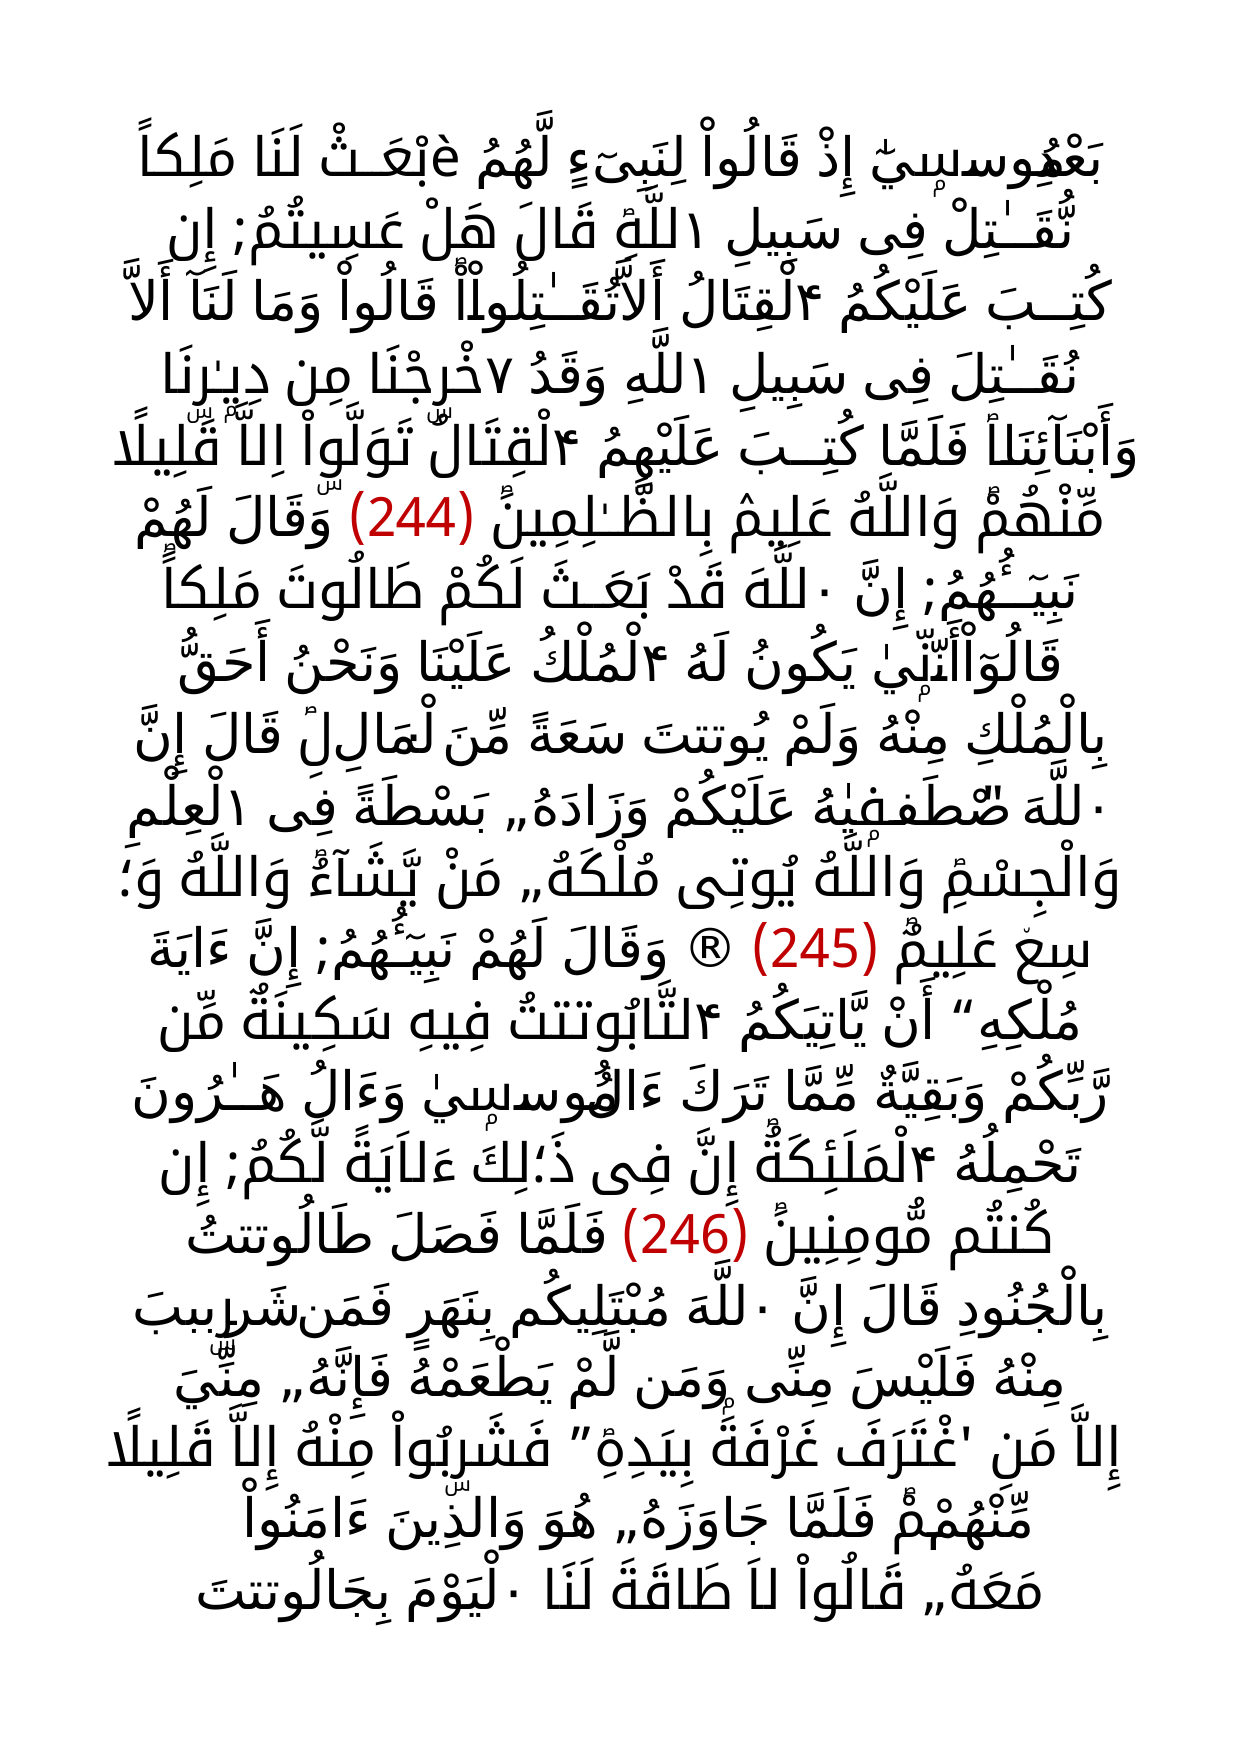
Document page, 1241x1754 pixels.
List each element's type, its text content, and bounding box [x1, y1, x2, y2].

text ۰لنَّاسَ ۰ڤسِّحْرَ وَمَآ ٱُنزۣلَ عَلَي ۰لْمَلَكَيْنِ بِبَابِـلَ هَارُوتتتَ وَمَارُوتتتَؐ وَمَا يُعَلِّمَـٰنِ مِنَ اَحَدٖ حَتَّيٰ يَقُولآَ إِنَّمَا نَحْنُ فِتْنَةٌ فَلاَ تَكْفُرْؐ فَيَتَعَلَّمُونَ مِنْهُمَا مَا يُفَرّۣقُونَ بِهِ” بَيْنَ ۰لْمَرْءِ وَزَوْجِهِؐ/ وَمَا هُم بِضَآرّۣينَ بِهِ” مِنَ اَحَدٖ اِلاَّ بِإِذْنِ ۱للَّهِؐ وَيَتَعَلَّمُونَ مَا يَضُرُّهُمْ وَلاَ يَنفَعُهُمْؐ وَلَقَدْ عَلِمُواْ لَمَـنِ ۳شْتَرۭيٰهُ مَا لَهُ„ فِى ۱لاَخِرَةِ مِنْ خَچَقٍؐ وَلَبِيسَ مَا شَرَوْاْ بِهِ“ أَنفُسَهُمْ لَوْ كَانُواْ يَعْلَمُونَؐ (101) وَلَوَ اَنَّهُمُ; ءَامَنُواْ وَاتَّقَوْاْ لَمَثُوبَةٌ مِّنْ عِندِ ۱للَّهِ خَيْرٌ لَّوْ كَانُواْ يَعْلَمُونَؐ (102) يَـٰٓأَيُّهَا ۰لذِينَ ءَامَنُواْ لاَ تَقُولُواْ رَ؛عِنَا وَقُولُواْ ۶نظُرْنَا وَاسْمَعُواْؐ وَلِلْكۭـٰفِرۣينَ عَذَاب٘ اَلِيمٌؐ (103) مَّا يَوَدُّ ۴لذِينَ كَفَرُواْ مِنَ اَهْلِ ۱لْكِتَــٰــبِ وَلاَ ۰لْمُشْرۣكِينَ أَنْ يُّنَزَّلَ عَلَيْكُم مِّنْ خَيْرٍ مِّن رَّبِّكُمْؐ وَاللَّهُ يَخْتَصُّ بِرَحْمَتِهِ” مَنْ يَّشَآءُؐ وَاللَّهُ ذُو ۴لْفَضْلِ ۱لْعَظِيمِؐ (104) ¥ مَا نَنسَخْ مِنَ —ايَةٖ اَوْ نُنسِهَا نَاتتتِ بِخَـيْرٍ مِّنْهَآ أَوْ مِثْلِهَآؐ أَلَمْ تَعْلَمَ اَنَّ ۰للَّهَ عَلَيٰ كُلِّ شَيْءٍ قَدِير٘ؐ (105) اَلَمْ تَعْلَمَ اَنَّ ۰للَّهَ لَهُ„ مُلْكُ ۴لسَّمَـٰوَ؛تتتِ وَالاَرْضِ وَمَا لَكُم مِّن دُونِ ۱للَّهِ مِنْ وَّلِيٍّ وَلاَ نَصِيرٖؐ (106) اَمْ تُرۣيدُونَ أَن تَسْـَٔلُواْ رَسُولَكُمْ كَمَاسُئِلَ مُوسۭيٰ مِن قَبْلُؐ وَمَنْ يَّتَبَدَّلِ ۱لْكُفْرَ بِالِايمَـٰنِ فَقَد ضَّلَّ سَوَآءَ ۰لسَّبِيلِؐ (107) وَدَّ كَثِيرٌ مِّنَ اَهْلِ ۱لْكِتَــٰــبِ لَوْ يَرُدُّونَكُم مِّنۢ بَعْدِ إِيمَــٰنِكُمْ كُفَّاراٗؐ حَسَداً مِّنْ عِندِ أَنفُسِهِم مِّنۢ بَعْدِ مَا تَبَيَّنَ لَهُمُ ۴لْحَقُّؐ فَاعْفُواْ وَاصْفَحُواْ حَتَّيٰ يَاتِيَ ۰للَّهُ بِأَمْرۣهِؐ“ إِنَّ ۰للَّهَ عَلَيٰ كُلِّ شَيْءٍ قَدِيرٌؐ (108) وَأَقِيمُواْ ۴لصَّلَوٰةَ وَءَاتُواْ ۴لزَّكَوٰةَؐ وَمَا تُقَدِّمُواْ لَأِنفُسِكُم مِّنْ خَيْرٍ تَجِدُوهُ عِندَ ۰للَّهِؐ إِنَّ ۰للَّهَ بِمَا تَعْمَلُونَ بَصِيرٌؐ (109) وَقَالُواْ لَنْ يَّدْخُلَ ۰لْجَنَّةَ إِلاَّ مَن كَانَ هُوداٗ اَوْ نَصَـٰرۭيٰؐ تِلْكَ أَمَانِيُّهُمْؐ قُلْ هَاتُواْ بُرْهَــٰنَكُمُ; إِن كُنتُمْ صَـٰدِقِينَؐ (110) بَلۭيٰ مَنَ اَسْلَمَ وَجْهَهُ„ لِلهِ وَهُوَ مُحْسِنٌ فَلَهُ; أَجْرُهُ„ عِندَ رَبِّهِ” وَلاَ خَوْف٘ عَلَيْهِمْ وَلاَ هُمْ يَحْزَنُونَؐ (111) وَقَالَــتِ ۱لْيَهُودُ لَيْسَــتِ ۱لنَّصَـٰرۭيٰ عَلَيٰ شَيْءٍ وَقَالَــتِ ۱لنَّصَـٰرۭيٰ لَيْسَــتِ ۱لْيَهُودُ عَلَيٰ شَيْءٍ وَهُمْ يَتْلُونَ ۰لْكِتَــٰــبَؐ كَذَ؛لِكَ قَالَ ۰لذِينَ لاَ يَعْلَمُونَ مِثْلَ قَوْلِهِمْؐ فَاللَّهُ يَحْكُمُ بَيْنَهُمْ يَوْمَ ۰لْقِيَــٰمَةِ فِيمَا كَانُواْ فِيهِ يَخْتَلِفُونَؐ (112) ® وَمَنَ اَظْلَمُ مِمَّن مَّنَعَ مَسَـٰجِدَ ۰للَّهِ أَنْ يُّذْكَرَ فِيهَا "سْمُهُ„ وَسَعۭيٰ فِى خَرَابِهَآؐ ٱُوْلَئِكَ مَا كَانَ لَهُمُ; أَنْ يَّدْخُلُوهَآ إِلاَّ خَآئِـفِينَؐ لَهُمْ فِى ۱لدُّنْيۭا خِزْيٌؐ وَلَهُمْ فِى ۱لاَخِرَةِ عَذَاب٘ عَظِيمٌؐ (113) وَلِلهِ ۱لْمَشْرۣقُ وَالْمَغْرۣبُؐ فَأَيْنَمَا تُوَلُّواْ فَثَمَّ وَجْهُ ۴للَّهِؐ إِنَّ ۰للَّهَ وَ؛سِع٘ عَلِيمٌؐ (114) وَقَالُواْ ۵تَّخَذَ ۰للَّهُ وَلَداًؐ سُبْحَــٰنَهُؐ„ بَل لَّهُ„ مَا فِى ۱لسَّمَــٰوَ؛تتتِ وَالاَرْضِؐ كُلٌّ لَّهُ„ قَــٰنِتُونَؐ (115) بَدِيعُ ۴لسَّمَــٰوَ؛تتتِ وَالاَرْضِؐ وَإِذَا قَضۭيٰٓ أَمْراً فَإِنَّمَا يَقُولُ لَهُ„ كُنؐ فَيَكُونُؐ (116) وَقَالَ ۰لذِينَ لاَ يَعْلَمُونَ لَوْلاَ يُكَلِّمُنَا ۰للَّهُ أَوْ تَاتِينَآ ءَايَةٌؐ كَذَ؛لِكَ قَالَ ۰لذِينَ مِن قَبْلِهِم مِّثْلَ قَوْلِهِمْؐ تَشَــٰبَهَــتْ قُلُوبُهُمْؐ قَدْ بَـيَّنَّا ۰لاَيَــٰــتِ لِقَوْمٍ يُوقِنُونَؐ (117) إِنَّآ أَرْسَلْنَـٰكَ بِالْحَقِّ بَشِيراً وَنَذِيراًؐ وَلاَ تَسْـَٔلْ عَنَ اَصْحَــٰــبِ ۱لْجَحِيمِؐ (118) وَلَن تَرْضۭيٰ عَنكَ ۰لْيَهُودُ وَلاَ ۰لنَّصَـٰرۭيٰ حَتَّيٰ تَتَّبِعَ مِلَّتَهُمْؐ قُلِ اِنَّ هُدَي ۰للَّهِ هُوَ ۰لْهُدۭيٰؐ وَلَـئِنِ 'تَّبَعْتَ أَهْوَآءَهُم بَعْدَ ۰ﻟ﮲ جَآءَكَ مِنَ ۰لْعِلْمِ مَا لَكَ مِنَ ۰للَّهِ مِنْ وَّلِيٍّ وَلاَ نَصِيرٖؐ (119) ۱لذِينَ ءَاتَيْنَـٰهُمُ ۴لْكِتَــٰــبَ يَتْلُونَهُ„ حَقَّ تِچَوَتِهِ“ ٱُوْلَئِكَ يُومِنُونَ بِهِؐ” وَمَنْ يَّكْفُرْ بِهِ” فَٱُوْلَئِژَ هُمُ ۴لْخَــٰسِرُونَؐ (120) يَـٰبَنِىٓ إِسْرَآءِيلَ ۸ذْكُرُواْ نِعْمَتِيَ ۰لتِىٓ أَنْعَمْــتُ عَلَيْكُمْ وَأَنِّى فَضَّلْتُكُمْ عَلَي ۰لْعَـٰلَمِينَؐ (121) وَاتَّقُواْ يَوْماً لاَّ تَجْزۣى نَفْس٘ عَن نَّفْسٍ شَيْــٔاً وَلاَ يُقْبَلُ مِنْهَا عَدْلٌ وَلاَ تَنفَعُهَا شَفَــٰعَةٌ وَلاَ هُمْ يُنصَرُونَؐ (122) © وَإِذِ 'بْتَلۭيٰٓ إِبْرَ؛هِـيمَ رَبُّهُ„ بِكَلِمَــٰــتٍ فَأَتَمَّهُنَّؐ قَالَ إِنِّى جَاعِلُكَ لِلنَّاسِ إِمَاماًؐ قَالَ وَمِن ذُرّۣيَّتِىؐ قَالَ لاَ يَنَالُ عَهْدِيَ ۰لظَّــٰلِمِينَؐ (123) وَإِذْ جَعَلْنَا ۰لْبَيْــتَ مَثَابَةً لِّلنَّاسِ وَأَمْناً وَاتَّخَذُواْ مِن مَّقَامِ إِبْرَ؛هِيمَ مُصَلّيًؐ وَعَهِدْنَآ إِلَيٰٓ إِبْرَ؛هِيمَ وَإِسْمَـٰعِيلَ أَن طَهِّرَا بَيْتِيَ لِلطَّآئِفِينَ وَالْعَـٰكِفِينَ وَالرُّكَّعِ ۱لسُّجُودِؐ (124) وَإِذْ قَالَ إِبْرَ؛هِيمُ رَبببِّ 'جْعَلْ هَـٰذَا بَلَداٗ —امِناً وَارْزُقَ اَهْلَهُ„ مِنَ ۰لثَّمَرَ؛تِ مَنَ —امَنَ مِنْهُم بِاللَّهِ وَالْيَوْمِ ۱لاَخِرۣؐ قَالَ وَمَن كَفَرَ فَٱُمَتِّعُهُ„ قَلِيلًا ثُمَّ أَضْطَرُّهُ; إِلَيٰ عَذَابببِ ۱لنّۭارۣؐ وَبِيسَ ۰لْمَصِيرُؐ (125) وَإِذْ يَرْفَـعُ إِبْرَ؛هِيمُ ۴لْقَوَاعِدَ مِنَ ۰لْبَيْــتِ وَإِسْمَــٰعِيلُؐ رَبَّنَا تَقَبَّلْ مِنَّآ إِنَّكَ أَنــتَ ۰لسَّمِيعُ ۴لْعَلِيمُؐ (126) رَبَّنَا وَاجْعَلْنَا مُسْلِمَيْنِ لَكَ وَمِن ذُرّۣيَّتِنَآ ٱُمَّةً مُّسْلِمَةً لَّكَؐ وَأَرۣنَا مَنَاسِكَنَاؐ وَتُــبْ عَلَيْنَآؐ إِنَّكَ أَنــتَ ۰لتَّوَّابببُ ۴لرَّحِيمُؐ (127) رَبَّـنَاوَابْعَــثْ فِيهِمْ رَسُولًا مِّنْهُمْ يَتْلُواْ عَلَيْهِمُ; ءَايَـٰتِكَ وَيُعَلِّمُهُمُ ۴لْكِتَــٰــبَ وَالْحِكْمَةَ وَيُزَكِّيهِمُؐ; إِنَّكَ أَنتَ ۰لْعَزۣيزُ ۴لْحَكِيمُؐ (128) وَمَنْ يَّرْغَــبُ عَن مِّلَّةِ إِبْرَ؛هِيمَ إِلاَّ مَن سَفِهَ نَفْسَهُؐ„ وَلَقَدِ 'صْطَفَيْنَـٰهُ فِى ۱لدُّنْيۭاؐ وَإِنَّهُ„ فِى ۱لاَخِرَةِ لَمِنَ ۰ڤصَّـٰڤِحِينَؐ (129) إِذْ قَالَ لَهُ„ رَبُّهُ; أَسْلِمْؐ قَالَ أَسْلَمْــتُ لِرَبِّ ۱لْعَـٰلَمِينَؐ (130) وَأَوْصۭيٰ بِهَآ إِبْرَ؛هِيمُ بَنِيهِؐ وَيَعْقُوبُ يَـٰبَنِيَّ إِنَّ ۰للَّهَ "صْطَفۭيٰ لَكُمُ ۴لدِّينَ فَلاَ تَمُوتُنَّ إِلاَّ وَأَنتُم مُّسْلِمُونَؐ (131) ® أَمْ كُنتُمْ شُهَدَآءَ اۭذْ حَضَرَ يَعْقُوبببَ ۰لْمَوْتتتُ إِذْ قَالَ لِبَنِيهِ مَا تَعْبُدُونَ مِنۢ بَعْدِىؐ قَالُواْ نَعْبُدُإِچَهَكَ وَإِچَهَ ءَابَآئِكَ إِبْرَ؛هِيمَ وَإِسْمَـٰعِيلَ وَإِسْحَـٰقَ إِچَهاً وَ؛حِداً وَنَحْنُ لَهُ„ مُسْلِمُونَؐ (132) تِلْكَ ٱُمَّةٌ قَدْ خَلَــتْؐ لَهَا مَا كَسَبَــتْؐ وَلَكُم مَّا كَسَبْتُمْؐ وَلاَ تُسْـَٔلُونَ عَمَّا كَانُواْ يَعْمَلُونَؐ (133) وَقَالُواْ كُونُواْ هُوداٗ اَوْ نَصَـٰرۭيٰ تَهْتَدُواْؐ قُلْ بَلْ مِلَّةَ إِبْرَ؛هِيمَ حَنِيفاًؐ وَمَا كَانَ مِنَ ۰لْمُشْرۣكِينَؐ (134) قُولُوٓاْ ءَامَنَّا بِاللَّهِ وَمَآ ٱُنزۣلَ إِلَيْنَاوَمَآ ٱُنزۣلَ إِلَيٰٓ إِبْرَ؛هِيمَ وَإِسْمَـٰعِيلَ وَإِسْحَـٰقَ وَيَعْقُوبَ وَالاَسْبَاطِ وَمَآٱُوتِيَ مُوسۭيٰ وَعِيسۭيٰ وَمَآ ٱُوتِيَ ۰لنَّبِيٓــُٔونَ مِن رَّبِّهِمْ لاَ نُفَرّۣقُ بَيْنَ أَحَدٍ مِّنْهُمْ وَنَحْنُ لَهُ„ مُسْلِمُونَؐ (135) فَإِنَ —امَنُواْ بِمِثْلِ مَآ ءَامَنتُم بِهِ” فَقَدِ 'هْتَدَواْؐ وَّإِن تَوَلَّوْاْ فَإِنَّمَا هُمْ فِى شِقَاقٍؐ فَسَيَكْفِيكَهُمُ ۴للَّهُؐ وَهُوَ ۰لسَّمِيعُ ۴لْعَلِيمُؐ (136) صِبْغَةَ ۰للَّهِؐ وَمَنَ اَحْسَنُ مِنَ ۰للَّهِ صِبْغَةًؐ وَنَحْنُ لَهُ„ عَـٰبِدُونَؐ (137) قُلَ اَتُحَآجُّونَنَا فِى ۱للَّهِ وَهُوَ رَبُّنَا وَرَبُّكُمْ وَلَنَآ أَعْمَــٰلُنَا وَلَكُمُ; أَعْمَــٰلُكُمْؐ وَنَحْنُ لَهُ„ مُخْلِصُونَؐ (138) أَمْ يَقُولُونَ إِنَّ إِبْرَ؛هِيمَ وَإِسْمَـٰعِيلَ وَإِسْحَـٰقَ وَيَعْقُوبببَ وَالاَسْبَاطَ كَانُواْ هُوداٗ اَوْ نَصَـٰرۭيٰؐ قُلَ —آنتُمُ; أَعْلَمُ أَمِ ۱للَّهُؐ وَمَنَ اَظْلَمُ مِمَّن كَتَمَ شَهَـٰدَةٗ عِندَهُ„ مِنَ ۰للَّهِؐ وَمَا ۰للَّهُ بِغَـٰفِلٖ عَمَّا تَعْمَلُونَؐ (139) تِلْكَ ٱُمَّةٌ قَدْ خَلَــتْؐ لَهَا مَا كَسَبَــتْؐ وَلَكُم مَّا كَسَبْتُمْؐ وَلاَ تُسْـَٔلُونَ عَمَّا كَانُواْ يَعْمَلُونَؐ (140) ¤ سَيَقُولُ ۴لسُّفَهَآءُ مِنَ ۰لنَّاسِ مَا وَلّۭيٰهُمْ عَن قِـبْلَتِهِمُ ۴لتِى كَانُواْ عَلَيْهَاؐ قُل لِّلهِ ۱لْمَشْرۣقُ وَالْمَغْرۣبببُؐ يَهْدِى مَنْ يَّشَآءُ ﹹلَيٰ صِرَ؛طٍ مُّسْتَقِيمٍؐ (141) وَكَذَ؛لِژَ جَعَلْنَــٰكُمُ; ٱُمَّةً وَسَطاًؐ لِّتَكُونُواْ شُهَدَآءَ عَلَي ۰لنَّاسِ وَيَكُونَ ۰لرَّسُولُ عَلَيْكُمْ شَهِيداًؐ وَمَا جَعَلْنَا ۰لْقِبْلَةَ ۰لتِى كُنــتَ عَلَيْهَآ إِلاَّ لِنَعْلَمَ مَنْ يَّتَّبِعُ ۴لرَّسُولَ مِمَّنْ يَّنقَلِــبُ عَلَيٰ عَقِبَيْهِؐ وَإِن كَانَــتْ لَكَبِيرَةٗ اِلاَّ عَلَي ۰لذِينَ هَدَي ۰للَّهُؐ وَمَا كَانَ ۰للَّهُ لِيُضِيعَ إِيمَــٰنَكُمُؐ; إِنَّ ۰للَّهَ بِالنَّاسِ لَرَءُوفٌ رَّحِيمٌؐ (142) قَدْ نَرۭيٰ تَقَلُّـــبَ وَجْهِكَ فِى ۱لسَّمَآءِ فَلَنُوَلِّيَنَّكَ قِبْلَةً تَرْضۭيٰهَاؐ فَوَلِّ وَجْهَژَ شَطْرَ ۰لْمَسْجِدِ ۱لْحَرَامِؐ وَحَيْــثُ مَا كُنتُمْ فَوَلُّواْ وُجُوهَكُمْ شَطْرَهُؐ„ وَإِنَّ ۰لذِينَ ٱُوتُواْ ۴لْكِتَــٰــبَ لَيَعْلَمُونَ أَنَّهُ ۴لْحَقُّ مِن رَّبِّهِمْؐ وَمَا ۰للَّهُ بِغَـٰفِلٖ عَمَّا يَعْمَلُونَؐ (143) وَلَـئِنَ اَتَيْــتَ ۰لذِينَ ٱُوتُواْ ۴لْكِتَـــٰــبَ بِكُلِّ ءَايَةٍ مَّا تَبِعُواْ قِبْلَتَكَؐ وَمَآ أَنــتَ بِتَابِعٍ قِبْلَتَهُمْؐ وَمَا بَعْضُهُم بِتَابِعٍ قِبْلَةَ بَعْضٍؐ وَلَـئِنِ 'تَّبَعْتَ أَهْوَآءَهُم مِّنۢ بَعْدِ مَا جَآءَكَ مِنَ ۰لْعِلْمِ إِنَّژَ إِذاً لَّمِنَ ۰لظَّـٰلِمِينَؐ (144) ۰لذِينَ ءَاتَيْنَـٰهُمُ ۴لْكِتَـٰــبَ يَعْرۣفُونَهُ„ كَمَا يَعْرۣفُونَ أَبْنَآءَهُمْؐ وَإِنَّ فَرۣيقاً مِّنْهُمْ لَيَكْتُمُونَ ۰لْحَقَّ وَهُمْ يَعْلَمُونَؐ (145) ۰لْحَقُّ مِن رَّبِّكَؐ فَلاَ تَكُونَنَّ مِنَ ۰لْمُمْتَرۣينَؐ (146) ® وَلِكُلٍّ وۣجْهَة٘ هُوَ مُوَلِّيهَا فَاسْتَبِقُواْ ۴لْخَيْرَ؛تِؐ أَيْنَ مَا تَكُونُواْ يَاتتتِ بِكُمُ ۴للَّهُ جَمِيعاٗؐ اِنَّ ۰للَّهَ عَلَيٰ كُلِّ شَيْءٍ قَدِيرٌؐ (147) وَمِنْ حَيْــثُ خَرَجْــتَ فَوَلِّ وَجْهَكَ شَطْرَ ۰لْمَسْجِدِ ۱لْحَرَامِؐ وَإِنَّهُ„ لَلْحَقُّ مِن رَّبِّكَؐ وَمَا ۰للَّهُ بِغَــٰفِلٖ عَمَّا تَعْمَلُونَؐ (148) وَمِنْ حَيْــثُ خَرَجْتَ فَوَلِّ وَجْهَكَ شَطْرَ ۰لْمَسْجِدِ ۱لْحَرَامِؐ وَحَيْــثُ مَا كُنتُمْ فَوَلُّواْ وُجُوهَكُمْ شَطْرَهُ„ لِيَ۬لاَّ يَكُونَ لِلنَّاسِ عَلَيْكُمْ حُجَّة٘ اِلاَّ ۰لذِينَ ظَلَمُواْ مِنْهُمْ فَلاَ تَخْشَوْهُمْ وَاخْشَوْنِىؐ وَلُءِتِمَّ نِعْمَتِى عَلَيْكُمْ وَلَعَلَّكُمْ تَهْتَدُونَؐ (149) كَمَآ أَرْسَلْنَا فِيكُمْ رَسُولًا مِّنكُمْ يَتْلُواْ عَلَيْكُمُ; ءَايَـٰتِنَا وَيُزَكِّيكُمْ وَيُعَلِّمُكُمُ ۴لْكِتَــٰــبَ وَالْحِكْمَةَ وَيُعَلِّمُكُم مَّا لَمْ تَكُونُواْ تَعْلَمُونَ (150) فَاذْكُرُونِىٓ أَذْكُرْكُمْ وَاشْكُرُواْ لِى وَلاَ تَكْفُرُونِؐ (151) يَـٰٓأَيُّهَا ۰لذِينَ ءَامَنُواْ èسْتَعِينُواْ بِالصَّبْرۣ وَالصَّلَوٰةِؐ إِنَّ ۰للَّهَ مَعَ ۰لصَّـٰبِـرۣينَؐ (152) وَلاَ تَقُولُواْ لِمَنْ يُّقْتَلُ فِى سَبِيلِ ۱للَّهِ أَمْوَ؛تٛؐ بَـلَ اَحْيَآءٌؐ وَچَكِن لاَّ تَشْعُرُونَؐ (153) وَلَنَبْلُوَنَّكُم بِشَىْءٍ مِّنَ ۰لْخَوْفِ وَالْجُوعِ وَنَقْصٍ مِّنَ ۰لاَمْوَ؛لِ وَالاَنفُسِ وَالثَّمَرَ؛تتتِؐ وَبَشِّرۣ ۱لصَّـٰبِرۣينَ (154) ۰لذِينَ إِذَآ أَصَـٰبَتْهُم مُّصِيبَةٌ قَالُوٓاْ إِنَّا لِلهِ وَإِنَّآ إِلَيْهِ رَ؛جِعُونَؐ (155) ٱُوْلَئِكَ عَلَيْهِمْ صَلَوَ؛تٌ مِّن رَّبِّهِمْ وَرَحْمَةٌؐ وَٱُوْلَئِكَ هُمُ ۴لْمُهْتَدُونَؐ (156) © إِنَّ ۰لصَّفَا وَالْمَرْوَةَ مِن شَعَــٰٓئِـرۣ ۱للَّهِؐ فَمَنْ حَجَّ ۰لْبَيْــتَ أَوۣ 'عْتَمَرَ فَلاَ جُنَاحَ عَلَيْهِ أَنْ يَّطَّوَّفَ بِهِمَاؐ وَمَن تَطَوَّعَ خَيْراً فَإِنَّ ۰للَّهَ شَاكِر٘ عَلِيم٘ؐ (157) اِنَّ ۰لذِينَ يَكْتُمُونَ مَآ أَنزَلْنَا مِنَ ۰لْبَيِّنَـٰــتِ وَالْهُدۭيٰ مِنۢ بَعْدِ مَا بَيَّنَّــٰهُ لِلنَّاسِ فِى ۱لْكِتَــٰــبِ ٱُوْلَئِژَ يَلْعَنُهُمُ ۴للَّهُ وَيَلْعَنُهُمُ ۴لچَّعِنُونَ (158) إِلاَّ ۰لذِينَ تَابُواْ وَأَصْلَحُواْ وَبَيَّنُواْ فَٱُوْلَئِكَ أَتُوبببُ عَلَيْهِمْ وَأَنَا ۰لتَّوَّابببُ ۴لرَّحِيمُؐ (159) إِنَّ ۰لذِينَ كَفَرُواْ وَمَاتُواْ وَهُمْ كُفَّار٘ ۷وْلَئِكَ عَلَيْهِمْ لَعْنَةُ ۴للَّهِ وَالْمَلَئِكَةِ وَالنَّاسِ أَجْمَعِينَ (160) خَـٰلِدِينَ فِيهَاؐ لاَ يُخَفَّفُ عَنْهُمُ ۴لْعَذَابببُ وَلاَ هُمْ يُنظَرُونَؐ (161) وَإِچَهُكُمُ; إِچَهٌ وَ؛حِدٌؐ لٓاَّ إِچَهَ إِلاَّ هُوَؐ ۰لرَّحْمَـٰنُ ۴لرَّحِيمُؐ (162) إِنَّ فِى خَلْقِ ۱لسَّمَـٰوَ؛تتتِ وَالاَرْضِ وَاخْتِچَــفِ ۱ليْلِ وَالنَّهۭارۣ وَالْفُلْكِ ۱لتِى تَجْرۣى فِى ۱ڤْبَحْرۣ بِمَا يَنفَعُ ۴لنَّاسَ وَمَآ أَنزَلَ ۰للَّهُ مِنَ ۰لسَّمَآءِ مِن مَّآءٍ فَأَحْيۭا بِهِ ۱لاَرْضَ بَعْدَ مَوْتِهَا وَبَــثَّ فِيهَا مِن كُلِّ دَآبَّةٍ وَتَصْرۣيفِ ۱لرّۣيَـٰحِ وَالسَّحَابببِ ۱لْمُسَخَّرۣ بَيْنَ ۰لسَّمَآءِ وَالاَرْضِ ﺀَلاَيَـٰــتٍ لِّقَوْمٍ يَعْقِلُونَؐ (163) وَمِنَ ۰لنَّاسِ مَنْ يَّتَّخِذُ مِن دُونِ ۱للَّهِ أَندَاداً يُحِبُّونَهُمْ كَحُبِّ ۱للَّهِؐ وَالذِينَ ءَامَنُوٓاْ أَشَدُّ حُبّاً لِّلهِؐ وَلَوْ تَرَي ۰لذِينَ ظَلَمُوٓاْ إِذْ يَرَوْنَ ۰لْعَذَابببَ أَنَّ ۰لْقُوَّةَ لِلهِ جَمِيعاً وَأَنَّ ۰للَّهَ شَدِيدُ ۴لْعَذَابببِؐ (164) ® إِذْ تَبَرَّأَ ۰لذِينَ ۸تُّبِعُواْ مِنَ ۰لذِينَ "تَّبَعُواْ وَرَأَوُاْ ۴لْعَذَابببَ وَتَقَطَّعَــتْ بِهِمُ ۴لاَسْبَــٰــبُؐ (165) وَقَالَ ۰لذِينَ "تَّبَعُواْ لَوَ اَنَّ لَنَا كَرَّةً فَنَتَبَرَّأَ مِنْهُمْ كَمَا تَبَرَّءُواْ مِنَّاؐ كَذَ؛لِكَ يُرۣيهِمُ ۴للَّهُ أَعْمَــٰلَهُمْ حَسَرَ؛تتتٖ عَلَيْهِمْؐ وَمَا هُم بِخَـٰرۣجِينَ مِنَ ۰لنّۭارۣؐ (166) يَـٰٓأَيُّهَا ۰لنَّاسُ كُلُواْ مِمَّا فِى ۱لاَرْضِ حَچَلًا طَيِّباًؐ وَلاَ تَتَّبِعُواْ خُطْوَ؛تِ ۱لشَّيْطَـٰنِؐ إِنَّهُ„ لَكُمْ عَدُوٌّ مُّبِين٘ؐ (167) اِنَّمَا يَامُرُكُم بِالسُّوٓءِ وَاڤْفَحْشَآءِ وَأَن تَقُولُواْ عَلَي ۰للَّهِ مَا لاَ تَعْلَمُونَؐ (168) وَإِذَا قِيلَ لَهُمُ èتَّبِعُواْ مَآ أَنزَلَ ۰للَّهُ قَالُواْ بَلْ نَتَّبِعُ مَآ أَلْفَيْنَا عَلَيْهِ ءَابَآءَنَآؐ أَوَلَوْ كَانَ ءَابَآؤُهُمْ لاَ يَعْقِلُونَ شَيْــٔـاً وَلاَ يَهْتَدُونَؐ (169) وَمَثَلُ ۴لذِينَ كَفَرُواْ كَمَثَلِ ۱ﻟ﮲ يَنْعِقُ بِمَا لاَ يَسْمَعُ إِلاَّ دُعَآءً وَنِدَآءًؐ صُمّٛ بُكْم٘ عُمْـيٌ فَهُمْ لاَ يَعْقِلُونَؐ (170) يَـٰٓأَيُّهَا ۰لذِينَ ءَامَنُواْ كُلُواْ مِن طَيِّبَـٰــتِ مَا رَزَقْنَـٰكُمْ وَاشْكُرُواْ لِلهِ إِن كُنتُمُ; إِيَّاهُ تَعْبُدُونَؐ (171) إِنَّمَا حَرَّمَ عَلَيْكُمُ ۴لْمَيْتَةَ وَالدَّمَ وَلَحْمَ ۰لْخِنزۣيـرۣ وَمَآ ٱُهِلَّ بِهِ” لِغَيْرۣ ۱للَّهِؐ فَمَنُ ۶ضْطُرَّ غَيْرَ بَاغٍ وَلاَ عَادٍ فَلآَ إِثْمَ عَلَيْهِؐ إِنَّ ۰للَّهَ غَفُورٌ رَّحِيم٘ؐ (172) اِنَّ ۰لذِينَ يَكْتُمُونَ مَآ أَنزَلَ ۰للَّهُ مِنَ ۰لْكِتَـٰــبِ وَيَشْتَرُونَ بِهِ” ثَمَناً قَلِيلٗا ۷وْلَئِكَ مَا يَاكُلُونَ فِى بُطُونِهِمُ; إِلاَّ ۰لنَّارَ وَلاَ يُكَلِّمُهُمُ ۴للَّهُ يَوْمَ ۰لْقِيَـٰمَةِ وَلاَ يُزَكِّيهِمْؐ وَلَهُمْ عَذَاب٘ اَلِيم٘ؐ (173) ۷وْلَئِژَ ۰لذِينَ "شْتَرَوُاْ ۴لضَّچَلَةَ بِالْهُدۭيٰ وَالْعَذَابببَ بِالْمَغْفِرَةِ فَمَآ أَصْبَرَهُمْ عَلَي ۰لنّۭارۣؐ (174) ذَ؛لِكَ بِأَنننَّ ۰للَّهَ نَزَّلَ ۰لْكِتَـٰــبَ بِالْحَقﱢّؐ وَإِنَّ ۰لذِينَ "خْتَلَفُواْ فِى ۱لْكِتَـٰــبِ لَفِى شِقَاقٙ بَعِيدٍؐ (175) ¥ لَّيْسَ ۰لْبِرُّ أَن تُوَلُّواْ وُجُوهَكُمْ قِبَلَ ۰لْمَشْرۣقِ وَالْمَغْرۣبببِؐ وَچَكِنِ ۱لْبِرُّ مَنَ —امَنَ بِاللَّهِ وَالْيَوْمِ ۱لاَخِرۣ وَالْمَلَئِكَةِ وَالْكِتَــٰــبِ وَالنَّبِيٓــٕـﯧنَ وَءَاتَي ۰لْمَالَ عَلَيٰ حُبِّهِ” ذَوۣى ۱لْقُرْبۭيٰ وَالْيَتَـٰمۭيٰ وَالْمَسَـٰكِينَ وَابْنَ ۰لسَّبِيلِ وَالسَّآئِـلِينَ وَفِى ۱لرّۣقَابببِ وَأَقَامَ ۰لصَّلَوٰةَ وَءَاتَي ۰لزَّكَوٰةَؐ وَالْمُوفُونَ بِعَهْدِهِمُ; إِذَا عَـٰهَدُواْؐ وَالصَّـٰبِرۣينَ فِى ۱لْبَأْسَآءِ وَالضَّرَّآءِ وَحِيــنَ ۰لْبَأْسِؐ ٱُوْلَئِكَ ۰لذِيــنَ صَدَقُواْؐ وَٱُوْلَئِكَ هُمُ ۴لْمُتَّقُونَؐ (176) يَـٰٓأَيُّهَا ۰لذِينَ ءَامَنُواْ كُتِبَ عَلَيْكُمُ ۴لْقِصَاصُ فِى ۱لْقَتْلَيؐ ۰لْحُرُّ بِالْحُرّۣ وَالْعَبْدُ بِالْعَبْدِ وَالاُنثۭيٰ بِالاُنثۭيٰؐ فَمَــنْ عُفِيَ لَهُ„ مِنَ اَخِيهِ شَىْءٌ فَاتِّبَاعٛ بِالْمَعْرُوفِ وَأَدَآء٘ اِلَيْهِ بِإِحْسَـٰنٍؐ ذَ؛لِكَ تَخْفِيفٌ مِّن رَّبِّكُمْ وَرَحْمَةٌؐ فَمَنِ 'عْتَدۭيٰ بَعْدَ ذَ؛لِژَ فَلَهُ„ عَذَاببب٘ اَلِيمٌؐ (177) وَلَكُمْ فِى ۱لْقِصَاصِ حَيَوٰةٌ يَـٰٓٱُوْلِى ۱لاَلْبَــٰــبِ لَعَلَّكُمْ تَتَّقُونَؐ (178) كُتِــبَ عَلَيْكُمُ; إِذَا حَضَرَ أَحَدَكُمُ ۴لْمَوْتتتُ إِن تَرَكَ خَيْراٗؐ ۱لْوَصِيَّةُ لِلْوَ؛لِدَيْنِ وَ الاَقْرَبِينَ بِالْمَعْرُوفِؐ حَقّاٗ عَلَي ۰لْمُتَّقِينَؐ (179) فَمَنۢ بَدَّلَهُ„ بَعْدَ مَا سَمِعَهُ„ فَإِنَّمَآ إِثْمُهُ„ عَلَي ۰لذِينَ يُبَدِّلُونَهُؐ; إِنَّ ۰للَّهَ سَمِيع٘ عَلِيمٌؐ (180) فَمَنْ خَافَ مِن مُّوصٍ جَنَفاٗ اَوۣ اِثْماً فَأَصْلَحَ بَيْنَهُمْ فَلآَ إِثْمَ عَلَيْهِؐ إِنَّ ۰للَّهَ غَفُورٌ رَّحِيمٌؐ (181) يَـٰٓأَيُّهَا ۰لذِينَ ءَامَنُواْ كُتِــبَ عَلَيْكُمُ ۴لصِّيَامُ كَمَا كُتِــبَ عَلَي ۰لذِينَ مِن قَبْلِكُمْ لَعَلَّكُمْ تَتَّقُونَ (182) أَيَّاماً مَّعْدُودَ؛تٍؐ فَمَــن كَانَ مِنكُم مَّرۣيضاٗ اَوْ عَلَيٰ سَفَرٍ فَعِدَّةٌ مِّنَ اَيَّامٖ ۷خَرَؐ وَعَلَي ۰لذِينَ يُطِيقُونَهُ„ فِدْيَةُ طَعَامِ مَسَـٰكِينَؐ فَمَن تَطَوَّعَ خَيْراً فَهُوَ خَيْرٌ لَّهُؐ„ وَأَن تَصُومُواْ خَيْرٌ لَّكُمُ; إِن كُنتُمْ تَعْلَمُونَؐ (183) ® شَهْرُ رَمَضَانَ ۰ﻟـذِىٓ ٱُنزۣلَ فِيهِ ۱لْقُرْءَانُ هُديً لِّلنَّاسِ وَبَيِّنَــٰــتٍ مِّنَ ۰لْهُدۭيٰ وَالْفُرْقَانِؐ فَمَن شَهِدَ مِنكُمُ ۴لشَّهْرَ فَلْيَصُمْهُؐ وَمَن كَانَ مَرۣيضاٗ اَوْ عَلَيٰ سَفَرٍ فَعِدَّةٌ مِّنَ اَيَّامٖ ۷خَرَؐ يُرۣيدُ ۴للَّهُ بِكُمُ ۴لْيُسْرَ وَلاَ يُرۣيدُ بِـكُمُ ۴لْعُسْرَؐ وَلِتُكْمِلُواْ ۴لْعِدَّةَ وَلِتُكَـبِّـرُواْ ۴للَّهَ عَلَيٰ مَـــا هَدۭيٰكُمْ وَلَعَلَّكُمْ تَشْكُرُونَؐ (184) وَإِذَا سَأَلَكَ عِبَادِى عَنِّى فَإِنِّى قَرۣيب٘ؐ ۷جِيــبُ دَعْوَةَ ۰لدَّاعِ“ إِذَا دَعَانِؐ” فَلْيَسْتَجِيبُواْ لِى وَلْيُومِنُواْ بِيَ لَعَلَّهُمْ يَرْشُدُونَؐ (185) ٱُحِلَّ لَكُمْ لَيْلَةَ ۰لصِّيَامِ ۱لرَّفَــثُ إِلَيٰ نِسَآئِكُمْؐ هُنَّ لِـبَاسٌ لَّكُمْ وَأَنتُمْ لِبَاسٌ لَّهُنَّؐ عَلِمَ ۰للَّهُ أَنَّكُمْ كُنتُمْ تَخْتَانُونَ أَنفُسَكُمْ فَتَابببَ عَلَيْكُمْ وَعَفَا عَنكُمْؐ فَاچَنَ بَـٰشِرُوهُنَّؐ وَابْتَغُواْ مَا كَتَبَ ۰للَّهُ لَكُمْؐ وَكُلُواْ وَاشْرَبُواْ حَتَّيٰ يَتَبَيَّنَ لَكُمُ ۴لْخَيْطُ ۴لاَبْيَضُ مِنَ ۰لْخَيْطِ ۱لاَسْوَدِ مِنَ ۰لْفَجْـرۣؐ ثُمَّ أَتِمُّواْ ۴لصِّيَامَ إِلَي ۰ليْلِؐ وَلاَ تُبَــٰشِرُوهُنَّ وَأَنتُمْ عَــٰكِفُونَ فِى ۱لْمَسَـٰجِدِؐ تِلْكَ حُدُودُ ۴للَّهِؐ فَلاَ تَقْرَبُوهَاؐ كَذَ؛لِكَ يُبَيِّنُ ۴للَّهُ ءَايَـٰتِهِ” لِلنَّاسِ لَعَلَّهُمْ يَتَّقُونَؐ (186) وَلاَ تَاكُلُوٓاْ أَمْوَ؛لَكُم بَيْنَكُم بِالْبَــٰطِلِ وَتُدْلُواْ بِهَآ إِلَي ۰لْحُكَّامِ لِتَاكُلُواْ فَرۣيقاً مِّنَ اَمْوَلِ۱لنَّاسِ بِالِاثْمِ وَأَنتُمْ تَعْلَمُونَؐ (187) © يَسْـَٔلُونَكَ عَنِ ۱لاَهِلَّةِؐ قُلْ هِيَ مَوَ؛قِيــتُ لِلنَّاسِ وَالْحَجﱢّؐ وَلَيْسَ ۰لْـبِرُّ بِأَن تَاتُواْ ۴لْبُيُوتتتَ مِن ظُهُورۣهَاؐ وَچَكِنِ ۱لْبِرُّ مَنِ 'تَّقۭيٰؐ وَاتُواْ ۴لْبُيُوتتتَ مِنَ اَبْوَ؛بِهَاؐ وَاتَّقُواْ ۴للَّهَ لَعَلَّكُمْ تُفْلِحُونَؐ (188) وَقَـٰتِلُواْ فِى سَبِيلِ ۱للَّهِ ۱لذِينَ يُقَــٰتِلُونَكُمْ وَلاَ تَعْتَدُوٓاْؐ إِنَّ ۰للَّهَ لاَ يُحِــبُّ ۴لْمُعْتَدِينَؐ (189) وَاقْتُلُوهُمْ حَيْــثُ ثَقِفْتُمُوهُمْ وَأَخْرۣجُوهُم مِّنْ حَيْــثُ أَخْرَجُوكُمْؐ وَالْفِتْنَةُ أَشَدُّ مِنَ ۰لْقَتْلِؐ وَلاَ تُقَــٰتِلُوهُمْ عِندَ ۰لْمَسْجِدِ ۱لْحَرَامِ حَتَّيٰ يُقَـٰتِلُوكُمْ فِيهِؐ فَإِن قَـٰتَلُوكُمْ فَاقْتُلُوهُمْؐ كَذَ؛لِژَ جَزَآءُ ۴لْكۭـٰفِرۣينَؐ (190) فَإِنِ 'نتَهَوْاْ فَإِنَّ ۰للَّهَ غَفُورٌ رَّحِيمٌؐ (191) وَقَـٰتِلُوهُمْ حَتَّــيٰ لاَ تَكُونَ فِتْنَةٌ وَيَكُونَ ۰لدِّينُ لِلهِؐ فَإِنِ 'نتَهَوْاْ فَلاَ عُدْوَ؛نَ إِلاَّ عَلَي ۰لظَّـٰلِمِينَؐ (192) ۰لشَّهْرُ ۴لْحَرَامُ بِالشَّهْرۣ ۱لْحَرَامِ وَالْحُرُمَــٰــتُ قِصَاصٌؐ فَمَنِ 'عْتَدۭيٰ عَلَيْكُمْ فَاعْتَدُواْ عَلَيْهِ بِمِثْلِ مَا "عْتَدۭيٰ عَلَيْكُمْؐ وَاتَّقُواْ ۴للَّهَ وَاعْلَمُوٓاْ أَنَّ ۰للَّهَ مَعَ ۰لْمُتَّقِينَؐ (193) وَأَنفِقُواْ فِى سَبِيلِ ۱للَّهِ وَلاَ تُلْقُواْ بِأَيْدِيكُمُ; إِلَي ۰لتَّهْلُكَةِ وَأَحْسِنُوٓاْؐ إِنَّ ۰للَّهَ يُحِــبُّ ۴ڤْمُحْسِنِينَؐ (194) وَأَتِمُّواْ ۴لْحَجَّ وَالْعُمْرَةَ لِلهِؐ فَإِنُ۷حْصِرْتُمْ فَمَا "سْتَيْسَرَ مِنَ ۰لْهَدْيِؐ وَلاَ تَحْلِقُواْ رُءُوسَكُمْ حَتَّيٰ يَبْلُغَ ۰لْهَدْيُ مَحِلَّهُؐ„ فَمَن كَانَ مِنكُم مَّرۣيضاٗ اَوْ بِهِ“ أَذيً مِّن رَّأْسِهِ” فَفِدْيَةٌ مِّن صِيَامٖ اَوْ صَدَﻗَﺔٖ اَوْ نُسُكٍؐ فَإِذَآ أَمِنتُمْ فَمَن تَمَتَّعَ بِالْعُمْرَةِ إِلَي ۰لْحَجِّ فَمَا "سْتَيْسَرَ مِنَ ۰لْهَدْيِؐ ® فَمَن لَّمْ يَجِدْ فَصِيَامُ ثَـچَثَةِ أَيَّامٍ فِى ۱لْحَجِّ وَسَبْعَةٖ اِذَا رَجَعْتُمْ تِلْكَ عَشَرَةٌ كَامِلَةٌؐ ذَ؛لِكَ لِمَن لَّمْ يَكُنَ اَهْلُهُ„ حَاضِرۣى ۱لْمَسْجِدِ ۱لْحَرَامِؐ وَاتَّقُواْ ۴للَّهَ وَاعْلَمُوٓاْ أَنَّ ۰للَّهَ شَدِيدُ ۴لْعِقَابببِؐ (195) ۱لْحَجُّ أَشْهُرٌ مَّعْلُومَــٰــتٌؐ فَمَن فَرَضَ فِيهِنَّ ۰لْحَجَّ فَلاَ رَفَـثَ وَلاَ فُسُوقَ وَلاَ جِدَالَ فِى ۱لْحَجﱢّؐ وَمَا تَفْعَلُواْ مِنْ خَيْرٍ يَعْلَمْهُ ۴للَّهُؐ وَتَزَوَّدُواْؐ فَإِنَّ خَيْرَ ۰لزَّادِ ۱لتَّقْوۭيٰؐ وَاتَّقُونِ يَـٰٓٱُوْلِى ۱لاَلْبَـٰـــبِؐ (196) لَيْسَ عَلَيْكُمْ جُنَاح٘ اَن تَـبْتَغُواْ فَضْلًا مِّن رَّبِّكُمْؐ فَإِذَآ أَفَضْتُم مِّنْ عَرَفَــٰــتٍ فَاذْكُرُواْ ۴للَّهَ عِندَ ۰لْمَشْعَرۣ ۱لْحَرَامِؐ وَاذْكُرُوهُ كَمَا هَدۭيٰكُمْ وَإِن كُنتُم مِّن قَبْلِهِ” لَمِنَ ۰لضَّآلِّينَؐ (197) ثُمَّ أَفِيضُواْ مِنْ حَيْــثُ أَفَاضَ ۰لنَّاسُؐ وَاسْتَغْفِرُواْ ۴للَّهَؐ إِنَّ ۰للَّهَ غَفُورٌ رَّحِيمٌؐ (198) فَإِذَا قَضَيْتُم مَّنَـٰسِكَكُمْ فَاذْكُرُواْ ۴للَّهَ كَذِكْرۣكُمُ; ءَابَآءَكُمُ; أَوَ اَشَدَّ ذِكْراًؐ فَمِنَ ۰لنَّاسِ مَنْ يَّقُولُ رَبَّنَآ ءَاتِنَا فِى ۱لدُّنْيۭا وَمَا لَهُ„ فِى ۱لاَخِرَةِ مِنْ خَچَقٍؐ وَمِنْهُم مَّنْ يَّقُولُ رَبَّنَآ ءَاتِنَا فِى ۱لدُّنْيۭا حَسَنَةً وَفِى ۱لاَخِرَةِ حَسَنَةً وَقِنَا عَذَابَ ۰لنّۭارۣؐ (199) ٱُوْلَئِژَ لَهُمْ نَصِيــبٌ مِّمَّا كَسَبُواْؐ وَاللَّهُ سَرۣيعُ ۴لْحِسَابِؐ (200) ¤ وَاذْكُرُواْ ۴للَّهَ فِىٓ أَيَّامٍ مَّعْدُودَ؛تتتٍؐ فَمَن تَعَجَّلَ فِى يَوْمَيْنِ فَلآَ إِثْمَ عَلَيْهِؐ وَمَن تَأَخَّرَ فَلآَ إِثْمَ عَلَيْهِ لِمَنِ 'تَّقۭيٰؐ وَاتَّقُواْ ۴للَّهَ وَاعْلَمُوٓاْ أَنَّكُمُ; إِلَيْهِ تُحْشَرُونَؐ (201) وَمِنَ ۰لنَّاسِ مَنْ يُّعْجِبُژَ قَوْلُهُ„ فِى ۱لْحَيَوٰةِ ۱لدُّنْيۭا وَيُشْهِدُ ۴للَّهَ عَلَيٰ مَا فِى قَلْبِهِ” وَهُوَ أَلَدُّ ۴لْخِصَامِؐ (202) وَإِذَا تَوَلّۭيٰ سَعۭيٰ فِى ۱لاَرْضِ لِيُفْسِدَ فِيهَا وَيُهْلِكَ ۰لْحَرْثثثَ وَالنَّسْلَؐ وَاللَّهُ لاَ يُحِبُّ ۴لْفَسَادَؐ (203) وَإِذَا قِيلَ لَهُ èتَّقِ ۱للَّهَ أَخَذَتْهُ ۴لْعِزَّةُ بِالِاثْمِ فَحَسْبُهُ„ جَهَنَّمُؐ وَلَبِيسَ ۰لْمِهَادُؐ (204) وَمِنَ ۰لنَّاسِ مَنْ يَّشْرۣى نَفْسَهُ èبْتِغَآءَ مَرْضَاتتتِ ۱للَّهِؐ وَاللَّهُ رَءُوفٛ بِالْعِبَادِؐ (205) يَـٰٓأَيُّهَا ۰لذِينَ ءَامَنُواْ ۶دْخُلُواْ فِى ۱لسَّلْمِ كَآفَّةًؐ وَلاَ تَتَّبِعُواْ خُطْوَ؛تتتِ ۱لشَّيْطَـٰنِؐ إِنَّهُ„ لَكُمْ عَدُوٌّ مُّبِينٌؐ (206) فَإِن زَلَلْتُم مِّنۢ بَعْدِ مَا جَآءَتْكُمُ ۴لْبَيِّنَــٰــتُ فَاعْلَمُوٓاْ أَنَّ ۰للَّهَ عَزۣيز٘ حَكِيم٘ؐ (207) هَلْ يَنظُرُونَ إِلٓاَّ أَنْ يَّاتِيَهُمُ ۴للَّهُ فِى ظُلَلٍ مِّنَ ۰لْغَمَـٰمِؐ وَالْمَلَئِكَةُ وَقُضِيَ ۰لاَمْرُؐ وَإِلَي ۰للَّهِ تُرْجَعُ ۴لاُمُورُؐ (208) سَلْ بَنِىٓ إِسْرَآءِيلَ كَمَ —اتَيْنَـٰهُم مِّنَ —ايَةٙ بَيِّنَةٍؐ وَمَنْ يُّبَدِّلْ نِعْمَةَ ۰للَّهِ مِنۢ بَعْدِ مَا جَآءَتْهُ فَإِنَّ ۰للَّهَ شَدِيدُ ۴لْعِقَابببِؐ (209) زُيِّنَ لِلذِينَ كَفَرُواْ ۴لْحَيَوٰةُ ۴لدُّنْيۭا وَيَسْخَرُونَ مِنَ ۰لذِينَ ءَامَنُواْؐ وَالذِينَ "تَّقَوْاْ فَوْقَهُمْ يَوْمَ ۰لْقِيَـٰمَةِؐ وَاللَّهُ يَرْزُقُ مَنْ يَّشَآءُ بِغَيْرۣ حِسَابببٍؐ (210) ® كَانَ ۰لنَّاسُ ٱُمَّةً وَ؛حِدَةً فَبَعَــثَ ۰للَّهُ ۴لنَّبِيٓــٕـﯧنَ مُبَشِّرۣينَ وَمُنذِرۣينَ وَأَنزَلَ مَعَهُمُ ۴لْكِتَـٰــبَ بِالْحَقِّ ڤِيَحْكُمَ بَيْنَ ۰لنَّاسِ فِيمَا "خْتَلَفُواْ فِيهِؐ وَمَا "خْتَلَفَ فِيهِ إِلاَّ ۰لذِينَ ٱُوتُوهُؐ مِنۢ بَعْدِ مَا جَآءَتْهُمُ ۴لْبَيِّنَـٰــتُ بَغْياَۢ بَيْنَهُمْؐ فَهَدَي ۰للَّهُ ۴لذِينَ ءَامَنُواْ لِمَا "خْتَلَفُواْ فِيهِ مِنَ ۰لْحَقِّ بِإِذْنِهِؐ” وَاللَّهُ يَهْدِى مَنْ يَّشَآءُ ﹹلَيٰ صِرَ؛طٍ مُّسْتَقِيمٖؐ (211) اَمْ حَسِبْتُمُ; أَن تَدْخُلُواْ ۴لْجَنَّةَ وَلَمَّا يَاتِكُم مَّثَلُ ۴لذِينَ خَلَوْاْ مِن قَـبْلِكُم مَّسَّتْهُمُ ۴لْبَأْسَآءُ وَالضَّرَّآءُ وَزُلْزۣلُواْ حَتَّيٰ يَقُولُ ۴لرَّسُولُ وَالذِينَ ءَامَنُواْ مَعَهُ„ مَتۭيٰ نَصْرُ ۴للَّهِؐ أَلآَ إِنَّ نَصْرَ ۰للَّهِ قَرۣيــبٌؐ(212) يَسْـَٔلُونَكَ مَاذَا يُنفِقُونَؐ قُلْ مَآ أَنفَقْتُم مِّنْ خَيْرٍ فَلِلْوَ؛لِدَيْنِ وَالاَقْرَبِينَ وَالْيَتَـٰمۭيٰ وَالْمَسَـٰكِينِ وَابْنِ ۱لسَّبِيلِؐ وَمَا تَفْعَلُواْ مِنْ خَيْرٍ فَإِنَّ ۰للَّهَ بِهِ” عَلِيمٌؐ (213) كُتِــبَ عَلَيْكُمُ ۴لْقِتَالُ وَهُوَ كُرْهٌ لَّكُمْؐ وَعَسۭيٰٓ أَن تَكْرَهُواْ شَيْـٔاً وَهُوَ خَيْرٌ لَّكُمْؐ وَعَسۭيٰٓ أَن تُحِبُّواْ شَيْـٔاً وَهُوَ شَرٌّ لَّكُمْؐ وَاللَّهُ يَعْلَمُؐ وَأَنتُمْ لاَ تَعْلَمُونَؐ (214) يَسْـَٔلُونَكَ عَنِ ۱لشَّهْرۣ ۱لْحَرَامِ قِتَالٍ فِيهِؐ قُلْ قِتَالٌ فِيهِ كَبِيرٌؐ وَصَدّﹲ عَن سَبِيلِ ۱للَّهِ وَكُفْرٛ بِهِ” وَالْمَسْجِدِ ۱لْحَرَامِ وَإِخْرَاجُ أَهْلِهِ” مِنْهُ أَكْبَرُ عِندَ ۰للَّهِؐ وَالْفِتْنَةُ أَكْبَرُ مِنَ ۰لْقَتْلِؐ وَلاَ يَزَالُونَ يُقَــٰتِلُونَكُمْ حَتَّيٰ يَرُدُّوكُمْ عَن دِينِكُمُ; إِنِ 'سْتَطَــٰعُواْؐ وَمَنْ يَّرْتَدِدْ مِنكُمْ عَن دِينِهِ” فَيَمُــتْ وَهُوَ كَافِرٌ فَٱُوْلَئِژَ حَبِطَــتَ اَعْمَـٰلُهُمْ فِى ۱لدُّنْيۭا وَالاَخِرَةِؐ وَٱُوْلَئِژَ أَصْحَــٰــبُ ۴لنّۭارۣ هُمْ فِيهَا خَــٰلِدُونَؐ (215) إِنَّ ۰لذِينَ ءَامَنُواْ وَالذِينَ هَاجَرُواْ وَجَـٰهَدُواْ فِى سَبِيلِ ۱للَّهِ ٱُوْلَئِژَ يَرْجُونَ رَحْمَتَ ۰للَّهِؐ وَاللَّهُ غَفُورٌ رَّحِيمٌؐ (216) © يَسْـَٔلُونَژَ عَنِ ۱لْخَمْرۣ وَالْمَيْسِرۣؐ قُلْ فِيهِمَآ إِثْمٌ كَبِيرٌ وَمَنَــٰفِعُ لِلنَّاسِؐ وَإِثْمُهُمَآ أَكْبَرُ مِن نَّفْعِهِمَاؐ وَيَسْـَٔلُونَژَ مَاذَا يُنفِقُونَ قُلِ ۱لْعَفْوَؐ كَذَ؛لِژَ يُبَيِّنُ ۴للَّهُ لَكُمُ ۴لاَيَــٰــتِ لَعَلَّكُمْ تَتَفَكَّرُونَ (217) فِى ۱لدُّنْيۭا وَالاَخِرَةِؐ وَيَسْــَٔلُونَژَ عَنِ ۱لْيَتَــٰمۭيٰ قُلِ اِصْڦَحٌ لَّهُمْ خَيْرٌؐ وَإِن تُخَالِطُوهُمْ فَإِخْوَ؛نُكُمْؐ وَاللَّهُ يَعْلَمُ ۴لْمُفْسِدَ مِنَ ۰ڤْمُصْلِحِؐ وَلَوْ شَآءَ ۰للَّهُ لَأَعْنَتَكُمُؐ; إِنَّ ۰للَّهَ عَزۣيز٘ حَكِيمٌؐ (218) وَلاَ تَنكِحُواْ ۴لْمُشْرۣكَـٰــتِ حَتَّيٰ يُومِنَّؐ وَلَأَمَةٌ مُّومِنَة٘ خَيْرٌ مِّن مُّشْرۣكَةٍ وَلَوَ اَعْجَبَتْكُمْؐ وَلاَ تُنكِحُواْ ۴لْمُشْرۣكِينَ حَتَّيٰ يُومِنُواْؐ وَلَعَبْدٌ مُّومِن٘ خَيْرٌ مِّن مُّشْرۣژٍ وَلَوَ اَعْجَبَكُمُؐ; ٱُوْلَئِژَ يَدْعُونَ إِلَي ۰لنّۭارۣؐ وَاللَّهُ يَدْعُوٓاْ إِلَي ۰لْجَنَّةِ وَالْمَغْفِرَةِ بِإِذْنِهِؐ” وَيُبَيِّنُ ءَايَـٰتِهِ” لِلنَّاسِ لَعَلَّهُمْ يَتَذَكَّرُونَؐ (219) وَيَسْـَٔلُونَژَ عَنِ ۱ڤْمَحِيضِ قُلْ هُوَ أَذيًؐ فَاعْتَزۣلُواْ ۴لنِّسَآءَ فِى ۱ڤْمَحِيضِؐ وَلاَ تَقْرَبُوهُنَّ حَتَّيٰ يَطْهُرْنَؐ فَإِذَا تَطَهَّرْنَ فَاتُوهُنَّ مِنْ حَيْثُ أَمَرَكُمُ ۴للَّهُؐ إِنَّ ۰للَّهَ يُحِــبُّ ۴لتَّوَّ؛بِينَ وَيُحِــبُّ ۴لْمُتَطَهِّرۣينَؐ (220) نِسَآؤُكُمْ حَرْثثثٌ لَّكُمْ فَاتُواْ حَرْثَكُمُ; أَنّۭيٰ شِيؔتُمْؐ وَقَدِّمُواْ لَأِنفُسِكُمْؐ وَاتَّقُواْ ۴للَّهَؐ وَاعْلَمُوٓاْ أَنَّكُم مُّچَقُوهُؐ وَبَشِّرۣ ۱لْمُومِنِينَؐ (221) وَلاَ تَجْعَلُواْ ۴للَّهَ عُرْضَةً لَأِّيْمَـٰنِكُمُؐ; أَن تَبَرُّواْ وَتَتَّقُواْ وَتُصْلِحُواْ بَيْنَ۰لنَّاسِؐ وَاللَّهُ سَمِيع٘ عَلِيمٌؐ (222) لاَّ يُوَ۬اخِذُكُمُ ۴للَّهُ بِاللَّغْوۣ فِىٓ أَيْمَـٰنِكُمْؐ وَچَكِنْ يُّوَ۬اخِذُكُم بِمَا كَسَبَــتْ قُلُوبُكُمْؐ وَاللَّهُ غَفُور٘ حَلِيمٌؐ (223) لِّلذِينَ يُولُونَ مِن نِّسَآئِهِمْ تَرَبُّصُ أَرْبَعَةِ أَشْهُرٍؐ فَإِن فَآءُو فَإِنَّ ۰للَّهَ غَفُورٌ رَّحِيمٌؐ (224) ® وَإِنْ عَزَمُواْ ۴لطَّچَقَ فَإِنَّ ۰للَّهَ سَمِيع٘ عَلِيمٌؐ (225) وَالْمُطَلَّقَـٰتُ يَتَرَبَّصْنَ بِأَنفُسِهِنَّ ثَـچَثَةَ قُرُوٓءٍؐ وَلاَ يَحِلُّ لَهُنَّ أَنْ يَّكْتُمْنَ مَا خَلَقَ ۰للَّهُ فِىٓ أَرْحَامِهِنَّ إِن كُنَّ يُومِنَّ بِاللَّهِ وَالْيَوْمِ ۱لاَخِرۣؐ وَبُعُولَتُهُنَّ أَحَقُّ بِرَدِّهِنَّ فِى ذَ؛لِكَ إِنَ اَرَادُوٓاْ إِصْڦَحاًؐ وَلَهُنَّ مِثْلُ ۴ﻟ﮲ عَلَيْهِنَّ بِالْمَعْرُوفِؐ وَلِلرّۣجَالِ عَلَيْهِنَّ دَرَجَةٌؐ وَاللَّهُ عَزۣيز٘ حَكِيم٘ؐ (226) ۱لطَّچَقُ مَرَّتَـٰنِؐ فَإِمْسَاكٛ بِمَعْرُوفٖ اَوْ تَسْرۣيحٛ بِإِحْسَـٰنٍؐ وَلاَ يَحِلُّ لَكُمُ; أَن تَاخُذُواْ مِمَّآ ءَاتَيْتُمُوهُنَّ شَيْـٔاٗ اِلٓاَّ أَنْ يَّخَافَآ أَلاَّ يُقِيمَا حُدُودَ ۰للَّهِؐ فَإِنْ خِفْتُمُ; أَلاَّ يُقِيمَا حُدُودَ ۰للَّهِ فَلاَ جُنَاحَ عَلَيْهِمَا فِيمَا "فْتَدَتْ بِهِؐ” تِلْكَ حُدُودُ ۴للَّهِؐ فَلاَ تَعْتَدُوهَاؐ وَمَنْ يَّتَعَدَّ حُدُودَ ۰للَّهِ فَٱُوْلَئِكَ هُمُ ۴لظَّـٰلِمُونَؐ (227) فَإِن طَلَّقَهَا فَلاَ تَحِلُّ لَهُ„ مِنۢ بَعْدُ حَتَّيٰ تَنكِحَ زَوْجاٗ غَيْرَهُؐ„ فَإِن طَلَّقَهَا فَلاَ جُنَاحَ عَلَيْهِمَآ أَنْ يَّتَرَاجَعَآ إِن ظَنَّآ أَنْ يُّقِيمَا حُدُودَ ۰للَّهِؐ وَتِلْكَ حُدُودُ ۴للَّهِ يُبَيِّنُهَا لِقَوْمٍ يَعْلَمُونَؐ (228) وَإِذَا طَلَّقْتُمُ ۴لنِّسَآءَ فَبَلَغْنَ أَجَلَهُنَّ فَأَمْسِكُوهُنَّ بِمَعْرُوفٖ اَوْ سَرّۣحُوهُنَّ بِمَعْرُوفٍؐ وَلاَ تُمْسِكُوهُنَّ ضِرَاراً لِّتَعْتَدُواْؐ وَمَنْ يَّفْعَلْ ذَ؛لِكَ فَقَد ظَّلَمَ نَفْسَهُؐ, وَلاَ تَتَّخِذُوٓاْ ءَايَـٰــتِ ۱للَّهِ هُزُؤاًؐ وَاذْكُرُواْ نِعْمَــتَ ۰للَّهِ عَلَيْكُمْ وَمَآ أَنزَلَ عَلَيْكُم مِّنَ ۰لْكِتَــٰــبِ وَالْحِكْمَةِ يَعِظُكُم بِهِؐ” وَاتَّقُواْ ۴للَّهَؐ وَاعْلَمُوٓاْ أَنَّ ۰للَّهَ بِكُلِّ شَيْءٖ عَلِيمٌؐ (229) وَإِذَا طَلَّقْتُمُ ۴لنِّسَآءَ فَبَلَغْنَ أَجَلَهُنَّ فَلاَ تَعْضُلُوهُنَّ أَنْ يَّنكِحْنَ أَزْوَ؛جَهُنَّ إِذَا تَرَ؛ضَوْاْ بَيْنَهُم بِالْمَعْرُوفِؐ ذَ؛لِكَ يُوعَظُ بِهِ” مَـن كَانَ مِنكُمْ يُومِنُ بِاللَّهِ وَالْيَوْمِ ۱لاَخِرۣؐ ذَ؛لِكُمُ; أَزْكۭيٰ لَكُمْ وَأَطْهَرُؐ وَاللَّهُ يَعْلَمُؐ وَأَنتُمْ لاَ تَعْلَمُونَؐ (230) ¥ وَالْوَ؛لِدَ؛تُ يُرْضِعْنَ أَوْچَدَهُنَّ حَوْلَيْنِ كَامِلَيْنِؐ لِمَنَ اَرَادَ أَنْ يُّتِمَّ ۰لرَّضَـٰعَةَؐ وَعَلَي ۰لْمَوْلُودِ لَهُ„ رۣزْقُهُنَّ وَكِسْوَتُهُنَّ بِالْمَعْرُوفِؐ لاَ تُكَلَّفُ نَفْس٘ اِلاَّ وُسْعَهَاؐ لاَ تُضَآرَّ وَ؛لِدَةٛ بِوَلَدِهَا وَلاَ مَوْلُودٌ لَّهُ„ بِوَلَدِهِؐ” وَعَلَي ۰لْوَارۣثثثِ مِثْلُ ذَ؛لِكَؐ فَإِنَ اَرَادَا فِصَالٗا عَن تَرَاضٍ مِّنْهُمَا وَتَشَاوُرٍ فَلاَ جُنَاحَ عَلَيْهِمَاؐ وَإِنَ اَرَدتُّمُ; أَن تَسْتَرْضِعُوٓاْ أَوْچَدَكُمْ فَلاَ جُنَاحَ عَلَيْكُمُ; إِذَا سَلَّمْتُم مَّآ ءَاتَيْتُم بِالْمَعْرُوفِؐ وَاتَّقُواْ ۴للَّهَؐ وَاعْلَمُوٓاْ أَنَّ ۰للَّهَ بِمَا تَعْمَلُونَ بَصِيرٌؐ (231) وَالذِينَ يُتَوَفَّوْنَ مِنكُمْ وَيَذَرُونَ أَزْوَ؛جاً يَتَرَبَّصْنَ بِأَنفُسِهِنَّ أَرْبَعَةَ أَشْهُرٍ وَعَشْراًؐ فَإِذَا بَلَغْنَ أَجَلَهُنَّ فَلاَ جُنَاحَ عَلَيْكُمْ فِيمَا فَعَلْنَ فِىٓ أَنفُسِهِنَّ بِالْمَعْرُوفِؐ وَاللَّهُ بِمَا تَعْمَلُونَ خَبِيرٌؐ (232) وَلاَ جُنَاحَ عَلَيْكُمْ فِيمَا عَرَّضْتُم بِهِ” مِنْ خِطْبَةِ ۱لنِّسَآءِ اَ۬وَ اَكْنَنتُمْ فِىٓ أَنفُسِكُمْؐ عَلِمَ ۰للَّهُ أَنَّكُمْ سَتَذْكُرُونَهُنَّ وَچَكِن لاَّ تُوَاعِدُوهُنَّ سِرّاٗؐ اِلٓاَّ أَن تَقُولُواْ قَوْلًا مَّعْرُوفاًؐ ® وَلاَ تَعْزۣمُواْ عُقْدَةَ ۰لنِّكَاحِ حَتَّيٰ يَـبْلُغَ ۰لْكِتَــٰــبُ أَجَلَهُؐ, وَاعْلَمُوٓاْ أَنَّ ۰للَّهَ يَعْلَمُ مَا فِىٓ أَنفُسِكُمْ فَاحْذَرُوهُؐ وَاعْلَمُوٓاْ أَنَّ ۰للَّهَ غَفُور٘ حَلِيمٌؐ (233) لاَّ جُنَاحَ عَلَيْكُمُ; إِن طَلَّقْتُمُ ۴لنِّسَآءَ مَا لَمْ تَمَسُّوهُنَّ أَوْ تَفْرۣضُواْ لَهُنَّ فَرۣيضَةًؐ وَمَتِّعُوهُنَّ عَلَي ۰لْمُوسِعِ قَدْرُهُ„ وَعَلَي ۰لْمُقْتِرۣ قَدْرُهُ„ مَتَــٰعاَۢ بِالْمَعْرُوفِؐ حَقّاٗ عَلَي ۰ڤْمُحْسِنِينَؐ (234) وَإِن طَلَّقْتُمُوهُنَّ مِن قَبْلِ أَن تَمَسُّوهُنَّ وَقَدْ فَرَضْتُمْ لَهُنَّ فَرۣيضَةً فَنِصْفُ مَا فَرَضْتُمُ; إِلٓاَّ أَنْ يَّعْفُونَ أَوْ يَعْفُوَاْ ۰ﻟ﮲ بِيَدِهِ” عُقْدَةُ ۴لنِّكَاحِؐ وَأَن تَعْفُوٓاْ أَقْرَبُ لِلتَّقْوۭيٰؐ وَلاَ تَنسَوُاْ ۴لْفَضْلَ بَيْنَكُمُؐ; إِنَّ ۰للَّهَ بِمَا تَعْمَلُونَ بَصِير٘ؐ (235) حَـٰفِظُواْ عَلَي ۰لصَّلَوَ؛تِ وَالصَّلَوٰةِ ۱لْوُسْطۭيٰ وَقُومُواْ لِلهِ قَــٰنِتِينَؐ (236) فَـإِنْ خِفْتُمْ فَرۣجَالٗا اَوْرُكْبَاناًؐ فَإِذَآ أَمِنتُمْ فَاذْكُرُواْ ۴للَّهَ كَمَا عَلَّمَكُم مَّا لَمْ تَكُونُواْ تَعْلَمُونَؐ (237) وَالذِينَ يُتَوَفَّوْنَ مِنكُمْ وَيَذَرُونَ أَزْوَ؛جاً وَصِيَّةٌ لَأِّزْوَ؛جِهِم مَّتَــٰعاٗ اِلَي ۰لْحَوْلِ غَيْرَ إِخْرَاجٍؐ فَإِنْ خَرَجْنَ فَلاَ جُنَاحَ عَلَيْكُمْ فِى مَا فَعَلْنَ فِىٓ أَنفُسِهِنَّ مِن مَّعْرُوفٍؐ وَاللَّهُ عَزۣيز٘ حَكِيمٌؐ (238) وَلِلْمُطَلَّقَــٰــتِ مَتَــٰعٛ بِالْمَعْرُوفِؐ حَقّاٗ عَلَي ۰لْمُتَّقِينَؐ (239) كَذَ؛لِكَ يُبَيِّنُ ۴للَّهُ لَكُمُ; ءَايَــٰتِهِ” لَعَلَّكُمْ تَعْقِلُونَؐ (240) © أَلَمْ تَرَ إِلَي ۰لذِينَ خَرَجُواْ مِن دِيۭـٰرۣهِمْ وَهُمُ; ٱُلُوف٘ حَذَرَ ۰لْمَوْتتتِ فَقَالَ لَهُمُ ۴للَّهُ مُوتُواْ ثُمَّ أَحْيۭاهُمُؐ’ إِنَّ ۰للَّهَ لَذُو فَضْلٖ عَلَي ۰لنَّاسِؐ وَچَكِنَّ أَكْثَرَ ۰لنَّاسِ لاَ يَشْكُرُونَؐ (241) وَقَــٰتِلُواْ فِى سَبِيـلِ ۱للَّهِ وَاعْلَمُوٓاْ أَنَّ ۰للَّهَ سَمِيع٘ عَلِيمٌؐ (242) مَّن ذَا ۰ﻟ﮲ يُقْرۣضُ ۴للَّهَ قَرْضاٗ حَسَناً فَيُضَـٰعِفُهُ„ لَهُ; أَضْعَافاً كَثِيرَةًؐ وَاللَّهُ يَقْبِضُ وَيَبْصُطُؐ وَإِلَيْهِ تُرْجَعُونَؐ (243) أَلَمْ تَرَ إِلَي ۰لْمَلِإَ مِنۢ بَنِىٓ إِسْرَآءِيلَ مِنۢ بَعْدِ مُوسۭيٰٓ إِذْ قَالُواْ لِنَبِىٓءٍ لَّهُمُ èبْعَــثْ لَنَا مَلِكاً نُّقَــٰتِلْ فِى سَبِيلِ ۱للَّهِؐ قَالَ هَلْ عَسِيتُمُ; إِن كُتِــبَ عَلَيْكُمُ ۴لْقِتَالُ أَلاَّ تُقَــٰتِلُواْؐ قَالُواْ وَمَا لَنَآ أَلاَّ نُقَــٰتِلَ فِى سَبِيلِ ۱للَّهِ وَقَدُ ۷خْرۣجْنَا مِن دِيۭـٰرۣنَا وَأَبْنَآئِنَاؐ فَلَمَّا كُتِــبَ عَلَيْهِمُ ۴لْقِتَالُ تَوَلَّوۣاْ اِلاَّ قَلِيلًا مِّنْهُمْؐ وَاللَّهُ عَلِيمٛ بِالظَّــٰلِمِينَؐ (244) وَقَالَ لَهُمْ نَبِيٓــُٔهُمُ; إِنَّ ۰للَّهَ قَدْ بَعَــثَ لَكُمْ طَالُوتَ مَلِكاًؐ قَالُوٓاْ أَنّۭيٰ يَكُونُ لَهُ ۴لْمُلْكُ عَلَيْنَا وَنَحْنُ أَحَقُّ بِالْمُلْكِ مِنْهُ وَلَمْ يُوتتتَ سَعَةً مِّنَ ۰لْمَالِؐ قَالَ إِنَّ ۰للَّهَ "صْطَفۭيٰهُ عَلَيْكُمْ وَزَادَهُ„ بَسْطَةً فِى ۱لْعِلْمِ وَالْجِسْمِؐ وَاللَّهُ يُوتِى مُلْكَهُ„ مَنْ يَّشَآءُؐ وَاللَّهُ وَ؛سِع٘ عَلِيمٌؐ (245) ® وَقَالَ لَهُمْ نَبِيٓـُٔهُمُ; إِنَّ ءَايَةَ مُلْكِهِ“ أَنْ يَّاتِيَكُمُ ۴لتَّابُوتتتُ فِيهِ سَكِينَةٌ مِّن رَّبِّكُمْ وَبَقِيَّةٌ مِّمَّا تَرَكَ ءَالُ مُوسۭيٰ وَءَالُ هَــٰرُونَ تَحْمِلُهُ ۴لْمَلَئِكَةُؐ إِنَّ فِى ذَ؛لِكَ ءَلاَيَةً لَّكُمُ; إِن كُنتُم مُّومِنِينَؐ (246) فَلَمَّا فَصَلَ طَالُوتتتُ بِالْجُنُودِ قَالَ إِنَّ ۰للَّهَ مُبْتَلِيكُم بِنَهَرٍ فَمَن شَرۣبببَ مِنْهُ فَلَيْسَ مِنِّى وَمَن لَّمْ يَطْعَمْهُ فَإِنَّهُ„ مِنِّيَ إِلاَّ مَنِ 'غْتَرَفَ غَرْفَةَۢ بِيَدِهِؐ” فَشَرۣبُواْ مِنْهُ إِلاَّ قَلِيلًا مِّنْهُمْؐ فَلَمَّا جَاوَزَهُ„ هُوَ وَالذِينَ ءَامَنُواْ مَعَهُ„ قَالُواْ لاَ طَاقَةَ لَنَا ۰لْيَوْمَ بِجَالُوتتتَ وَجُنُودِهِؐ” قَالَ ۰لذِينَ يَظُنُّونَ أَنَّهُم مُّچَقُواْ ۴للَّهِ كَم مِّن فِيؕةٍ قَلِيلَةٖ غَلَبَتْ فِيؕةً كَثِيرَةَۢ بِإِذْنِ ۱للَّهِؐ وَاللَّهُ مَعَ ۰لصَّــٰبِـرۣينَؐ (247) وَلَمَّا بَرَزُواْ لِجَالُوتتتَ وَجُنُودِهِ” قَالُواْ رَبَّنَآ أَفْرۣغْ عَلَيْنَا صَبْراً وَثَبِّــتَ اَقْدَامَنَا وَانصُرْنَا عَلَي ۰لْقَوْمِ ۱لْكۭـٰفِرۣينَ (248) فَهَزَمُوهُم بِإِذْنِ ۱للَّهِؐ وَقَتَلَ دَاوُﹼدُ جَالُوتتتَ وَءَاتۭيٰهُ ۴للَّهُ ۴لْمُلْژَ وَالْحِكْمَةَ وَعَلَّمَهُ„ مِمَّا يَشَآءُؐ وَلَوْلاَ دِفَــٰعُ ۴للَّهِ ۱لنَّاسَ بَعْضَهُم بِبَعْضٍ لَّفَسَدَتتتِ ۱لاَرْضُؐ وَچَكِنَّ ۰للَّهَ ذُو فَضْلٖ عَلَي ۰لْعَــٰلَمِينَؐ (249) تِلْكَ ءَايَـٰــتُ ۴للَّهِ نَتْلُوهَا عَلَيْكَ بِالْحَقﱢّؐ وَإِنَّكَ لَمِنَ ۰لْمُرْسَلِينَؐ (250) ¤ تِلْكَ ۰لرُّسُلُؐ فَضَّلْنَا بَعْضَهُمْ عَلَيٰ بَعْضٍؐ مِّنْهُم مَّن كَلَّمَ ۰للَّهُؐ وَرَفَعَ بَعْضَهُمْ دَرَجَــٰــتٍؐ وَءَاتَيْنَا عِيسَي "بْنَ مَرْيَمَ ۰لْبَيِّنَــٰــتِ وَأَيَّدْنَــٰهُ بِرُوحِ ۱لْقُدُسِؐ وَلَوْ شَآءَ ۰للَّهُ مَا "قْتَتَلَ ۰لذِينَ مِنۢ بَعْدِهِم مِّنۢ بَعْدِ مَا جَآءَتْهُمُ ۴لْبَيِّنَـٰــتُؐ وَچَكِنِ 'خْتَلَفُواْؐ فَمِنْهُم مَّنَ —امَنَ وَمِنْهُم مَّن كَفَرَؐ وَلَوْ شَآءَ ۰للَّهُ مَا "قْتَتَلُواْؐ وَچَكِنَّ ۰للَّهَ يَفْعَلُ مَا يُرۣيدُؐ (251) يَـٰٓأَيُّهَا ۰لذِينَ ءَامَنُوٓاْ أَنفِقُواْ مِمَّا رَزَقْنَــٰكُم مِّن قَبْلِ أَنْ يَّاتِيَ يَوْمٌ لاَّ بَيْعٌ فِيهِ وَلاَ خُلَّةٌ وَلاَ شَفَــٰعَةٌؐ وَالْكَـٰفِرُونَ هُمُ ۴لظَّـٰلِمُونَؐ (252) ۰للَّهُ لآَ إِچَهَ إِلاَّ هُوَؐ ۰لْحَيُّ ۴لْقَيُّومُؐ (253) لاَ تَاخُذُهُ„ سِنَةٌ وَلاَ نَوْمٌؐ لَّهُ„ مَا فِى ۱لسَّمَـٰوَ؛تتتِ وَمَا فِى ۱لاَرْضِؐ مَن ذَا ۰ﻟ﮲ يَشْفَعُ عِندَهُ; إِلاَّ بِإِذْنِهِؐ” يَعْلَمُ مَا بَيْنَ أَيْدِيهِمْ وَمَا خَلْفَهُمْؐ وَلاَ يُحِيطُونَ بِشَىْءٍ مِّنْ عِلْمِهِ“ إِلاَّ بِمَا شَآءَؐ وَسِعَ كُرْسِيُّهُ ۴لسَّمَـٰوَ؛تتتِ وَالاَرْضَؐ وَلاَ يَـُٔودُهُ„ حِفْظُهُمَاؐ وَهُوَ ۰لْعَلِيُّ ۴لْعَظِيمُؐ (254) لآَ إِكْرَاهَ فِى ۱لدِّينِؐ قَد تَّبَيَّنَ ۰لرُّشْدُ مِنَ ۰لْغَيﱢّؐ فَمَنْ يَّكْفُرْ بِالطَّـٰغُوتتتِ وَيُومِنۢ بِاللَّهِ فَقَدِ 'سْتَمْسَكَ بِالْعُرْوَةِ ۱لْوُثْقۭيٰ لاَ "نفِصَامَ لَهَاؐ وَاللَّهُ سَمِيع٘ عَلِيم٘ؐ (255) ۱للَّهُ وَلِيُّ ۴لذِينَ ءَامَنُواْ يُخْرۣجُهُم مِّنَ ۰لظُّلُمَــٰــتِ إِلَي ۰لنُّورۣؐ وَالذِينَ كَفَرُوٓاْ أَوْلِيَآؤُهُمُ ۴لطَّــٰغُوتتتُ يُخْرۣجُونَهُم مِّنَ ۰لنُّورۣ إِلَي ۰لظُّلُمَــٰــتِؐ ٱُوْلَئِكَ أَصْحَــٰــبُ ۴لنّۭارۣ هُمْ فِيهَا خَـٰلِدُونَؐ (256) ® أَلَمْ تَرَ إِلَي ۰ﻟ﮲ حَآجَّ إِبْرَ؛هِيمَ فِى رَبِّهِ“أَنَ —اتۭيٰهُ ۴للَّهُ ۴لْمُلْكَ إِذْ قَالَ إِبْرَ؛هِيمُ رَبِّيَ ۰ﻟ﮲ يُحْىِ” وَيُمِيتُؐ قَالَ أَنَآ ٱُحْىِ” وَٱُمِيــتُؐ قَالَ إِبْرَ؛هِيمُ فَإِنَّ ۰للَّهَ يَاتِى بِالشَّمْسِ مِنَ ۰لْمَشْرۣقِ فَاتتتِ بِهَا مِنَ ۰لْمَغْرۣبِ فَبُهِــتَ ۰ﻟ﮲ كَفَرَؐ وَاللَّهُ لاَ يَهْدِى ۱لْقَوْمَ ۰لظَّـٰلِمِينَؐ (257) أَوْ كَاﻟ﮲ مَرَّ عَلَيٰ قَرْيَةٍ وَهِيَ خَاوۣيَة٘ عَلَيٰ عُرُوشِهَاؐ قَالَ أَنّۭيٰ يُحْىِ” هَـٰذِهِ ۱للَّهُ بَعْدَ مَوْتِهَا فَأَمَاتَهُ ۴للَّهُ مِاْيؕةَ عَامٍ ثُمَّ بَعَثَهُؐ„ قَالَ كَمْ لَبِثْــتَؐ قَالَ لَبِثْــتُ يَوْماٗ اَوْ بَعْضَ يَوْمٍؐ قَالَ بَل لَّبِثْــتَ مِاْيؕةَ عَامٍؐ فَانظُرۣ اِلَيٰ طَعَامِكَ وَشَرَابِكَ لَمْ يَتَسَنَّهْؐ وَانظُرۣ اِلَيٰ حِمۭارۣكَؐ وَلِنَجْعَلَكَ ءَايَةً لِّلنَّاسِؐ وَانظُرۣ اِلَي ۰لْعِظَـٰمِ كَيْفَ نُنشِرُهَا ثُمَّ نَكْسُوهَا لَحْماًؐ فَلَمَّا تَبَيَّنَ لَهُ„ قَالَ أَعْلَمُ أَنَّ ۰للَّهَ عَلَيٰ كُلِّ شَيْءٍ قَدِيرٌؐ (258) وَإِذْ قَالَ إِبْرَ؛هِيمُ رَبببِّ أَرۣنِى كَيْفَ تُحْىِ ۱لْمَوْتۭيٰؐ قَالَ أَوَلَمْ تُومِنؐ قَالَ بَلۭيٰ وَچَكِن لِّيَطْمَئِنَّ قَلْبِىؐ قَالَ فَخُذَ اَرْبَعَةً مِّنَ ۰لطَّيْرۣ فَصُرْهُنَّ إِلَيْكَ ثُمَّ "جْعَلْ عَلَيٰ كُلِّ جَـبَلٍ مِّنْهُنَّ جُزْءاً ثُمَّ ۸دْعُهُنَّ يَاتِينَكَ سَعْياًؐ وَاعْلَمَ اَنَّ ۰للَّهَ عَزۣيز٘ حَكِيمٌؐ (259) مَّثَلُ ۴لذِينَ يُنفِقُونَ أَمْوَ؛لَهُمْ فِى سَبِيلِ ۱للَّهِ كَمَثَلِ حَبَّةٖ اَنۢبَتَــتْ سَبْعَ سَنَابِلَؐ [118, 118, 1122, 1632]
